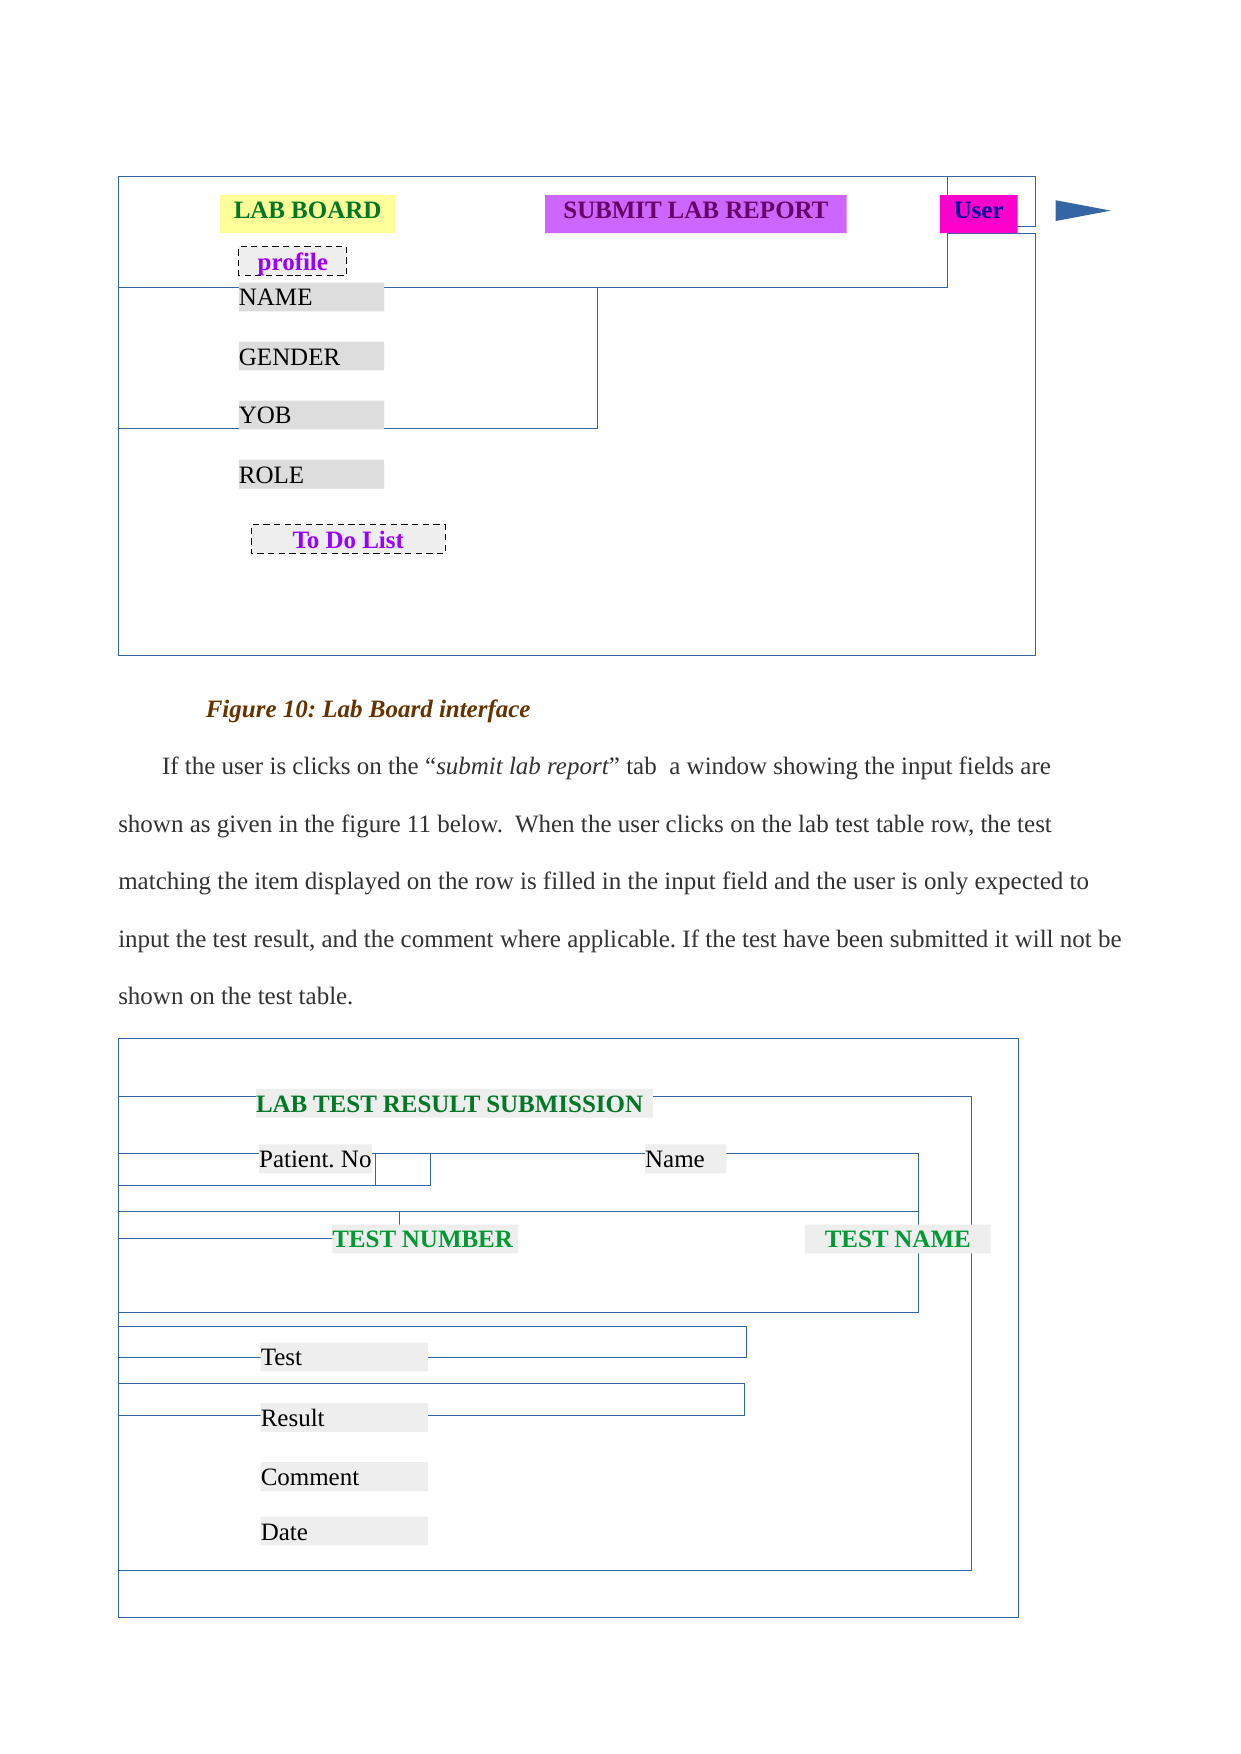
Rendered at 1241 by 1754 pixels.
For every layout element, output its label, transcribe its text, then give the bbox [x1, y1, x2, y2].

text Figure 10: Lab Board interface [118, 694, 1122, 723]
text If the user is clicks on the “submit lab report” tab a window showing the input fields are shown as given in the figure 11 below. When the user clicks on the lab test table row, the test matching the item displayed on the row is filled in the input field and the user is only expected to input the test result, and the comment where applicable. If the test have been submitted it will not be shown on the test table. [118, 751, 1122, 1010]
